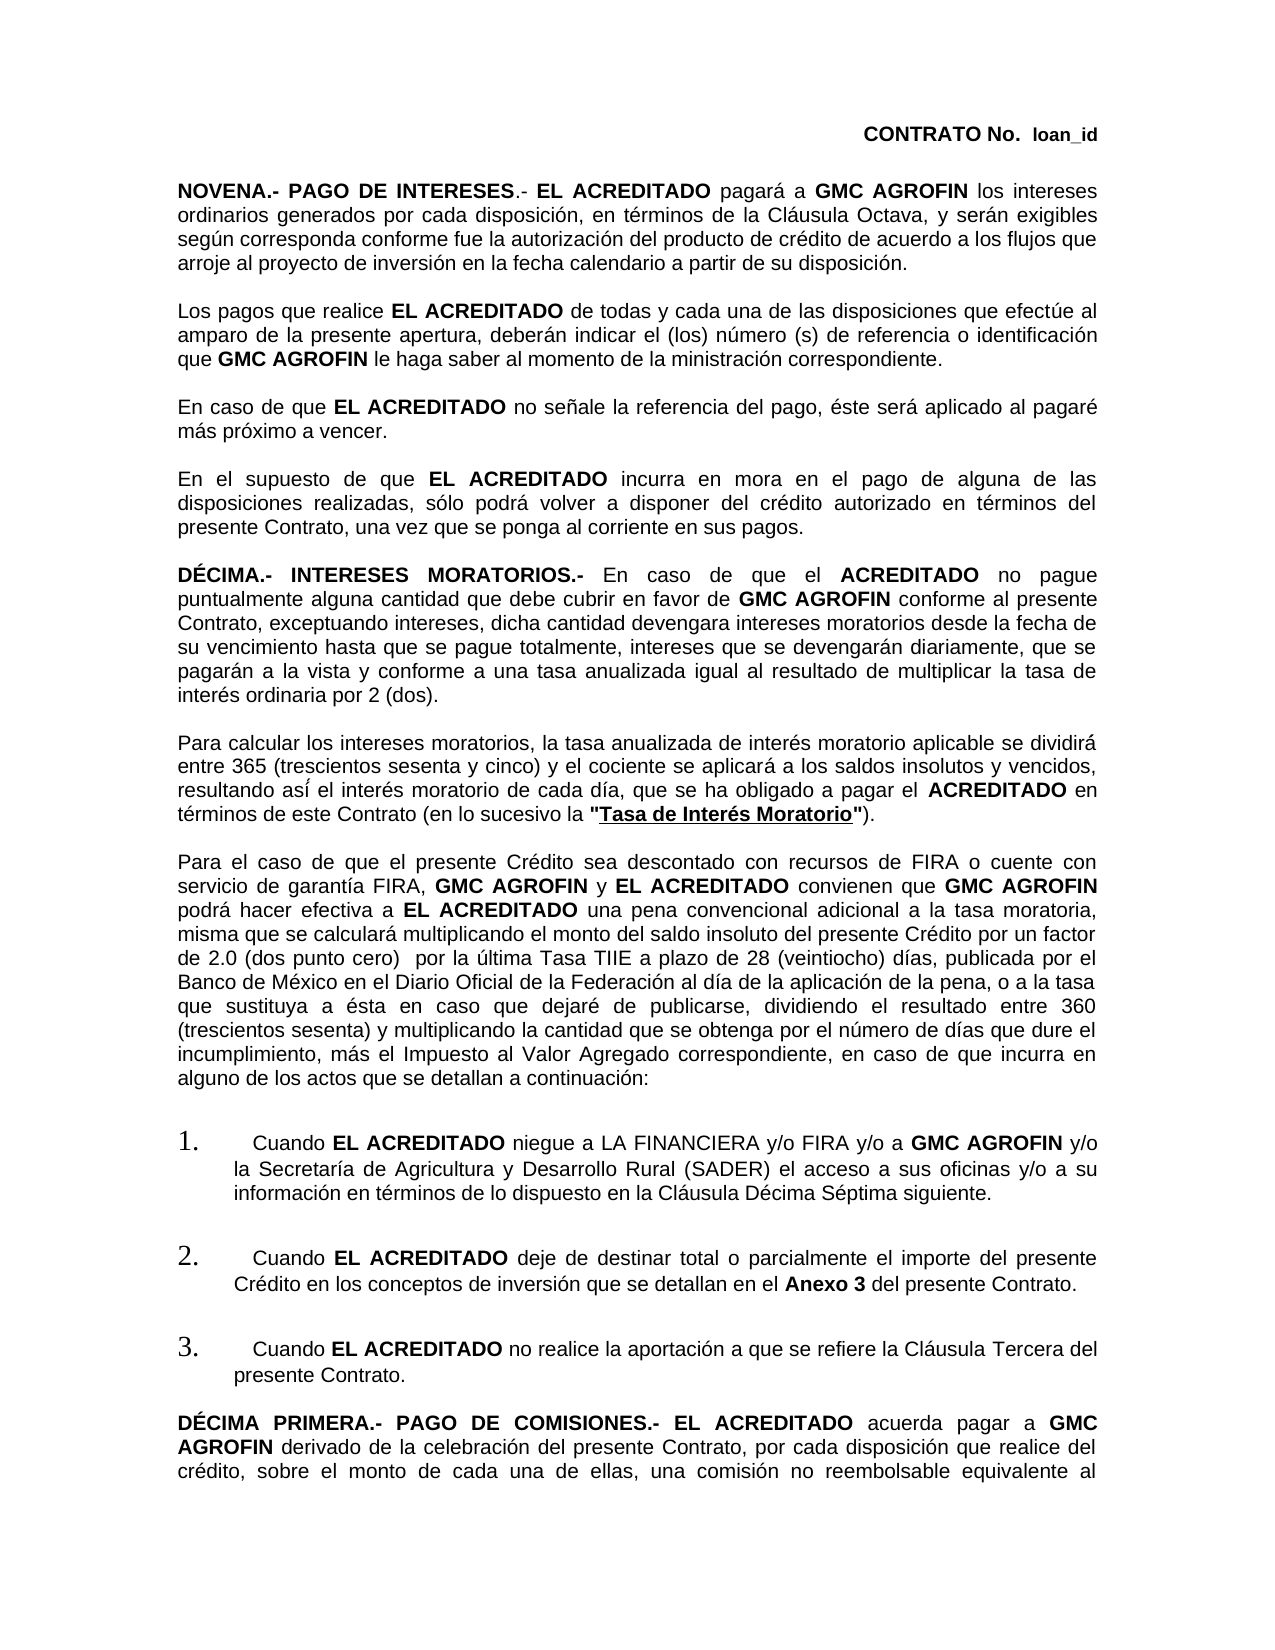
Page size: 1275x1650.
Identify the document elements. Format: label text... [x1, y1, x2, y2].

list Cuando EL ACREDITADO niegue a LA FINANCIERA y/o FIRA y/o a GMC AGROFIN y/o la Secretaría de Agricultura y Desarrollo Rural (SADER) el acceso a sus oficinas y/o a su información en términos de lo dispuesto en la Cláusula Décima Séptima siguiente. [177, 1123, 1098, 1205]
text DÉCIMA PRIMERA.- PAGO DE COMISIONES.- EL ACREDITADO acuerda pagar a GMC AGROFIN derivado de la celebración del presente Contrato, por cada disposición que realice del crédito, sobre el monto de cada una de ellas, una comisión no reembolsable equivalente al [177, 1411, 1098, 1483]
text Para el caso de que el presente Crédito sea descontado con recursos de FIRA o cuente con servicio de garantía FIRA, GMC AGROFIN y EL ACREDITADO convienen que GMC AGROFIN podrá hacer efectiva a EL ACREDITADO una pena convencional adicional a la tasa moratoria, misma que se calculará multiplicando el monto del saldo insoluto del presente Crédito por un factor de 2.0 (dos punto cero) por la última Tasa TIIE a plazo de 28 (veintiocho) días, publicada por el Banco de México en el Diario Oficial de la Federación al día de la aplicación de la pena, o a la tasa que sustituya a ésta en caso que dejaré de publicarse, dividiendo el resultado entre 360 (trescientos sesenta) y multiplicando la cantidad que se obtenga por el número de días que dure el incumplimiento, más el Impuesto al Valor Agregado correspondiente, en caso de que incurra en alguno de los actos que se detallan a continuación: [177, 850, 1098, 1090]
text Para calcular los intereses moratorios, la tasa anualizada de interés moratorio aplicable se dividirá́ entre 365 (trescientos sesenta y cinco) y el cociente se aplicará a los saldos insolutos y vencidos, resultando así́ el interés moratorio de cada día, que se ha obligado a pagar el ACREDITADO en términos de este Contrato (en lo sucesivo la "Tasa de Interés Moratorio"). [177, 730, 1098, 826]
text DÉCIMA.- INTERESES MORATORIOS.- En caso de que el ACREDITADO no pague puntualmente alguna cantidad que debe cubrir en favor de GMC AGROFIN conforme al presente Contrato, exceptuando intereses, dicha cantidad devengara intereses moratorios desde la fecha de su vencimiento hasta que se pague totalmente, intereses que se devengarán diariamente, que se pagarán a la vista y conforme a una tasa anualizada igual al resultado de multiplicar la tasa de interés ordinaria por 2 (dos). [177, 563, 1098, 706]
list Cuando EL ACREDITADO no realice la aportación a que se refiere la Cláusula Tercera del presente Contrato. [177, 1329, 1098, 1387]
text Los pagos que realice EL ACREDITADO de todas y cada una de las disposiciones que efectúe al amparo de la presente apertura, deberán indicar el (los) número (s) de referencia o identificación que GMC AGROFIN le haga saber al momento de la ministración correspondiente. [177, 299, 1098, 371]
text NOVENA.- PAGO DE INTERESES.- EL ACREDITADO pagará a GMC AGROFIN los intereses ordinarios generados por cada disposición, en términos de la Cláusula Octava, y serán exigibles según corresponda conforme fue la autorización del producto de crédito de acuerdo a los flujos que arroje al proyecto de inversión en la fecha calendario a partir de su disposición. [177, 179, 1098, 275]
list Cuando EL ACREDITADO deje de destinar total o parcialmente el importe del presente Crédito en los conceptos de inversión que se detallan en el Anexo 3 del presente Contrato. [177, 1238, 1098, 1296]
text En caso de que EL ACREDITADO no señale la referencia del pago, éste será aplicado al pagaré más próximo a vencer. [177, 395, 1098, 443]
text En el supuesto de que EL ACREDITADO incurra en mora en el pago de alguna de las disposiciones realizadas, sólo podrá volver a disponer del crédito autorizado en términos del presente Contrato, una vez que se ponga al corriente en sus pagos. [177, 467, 1098, 539]
